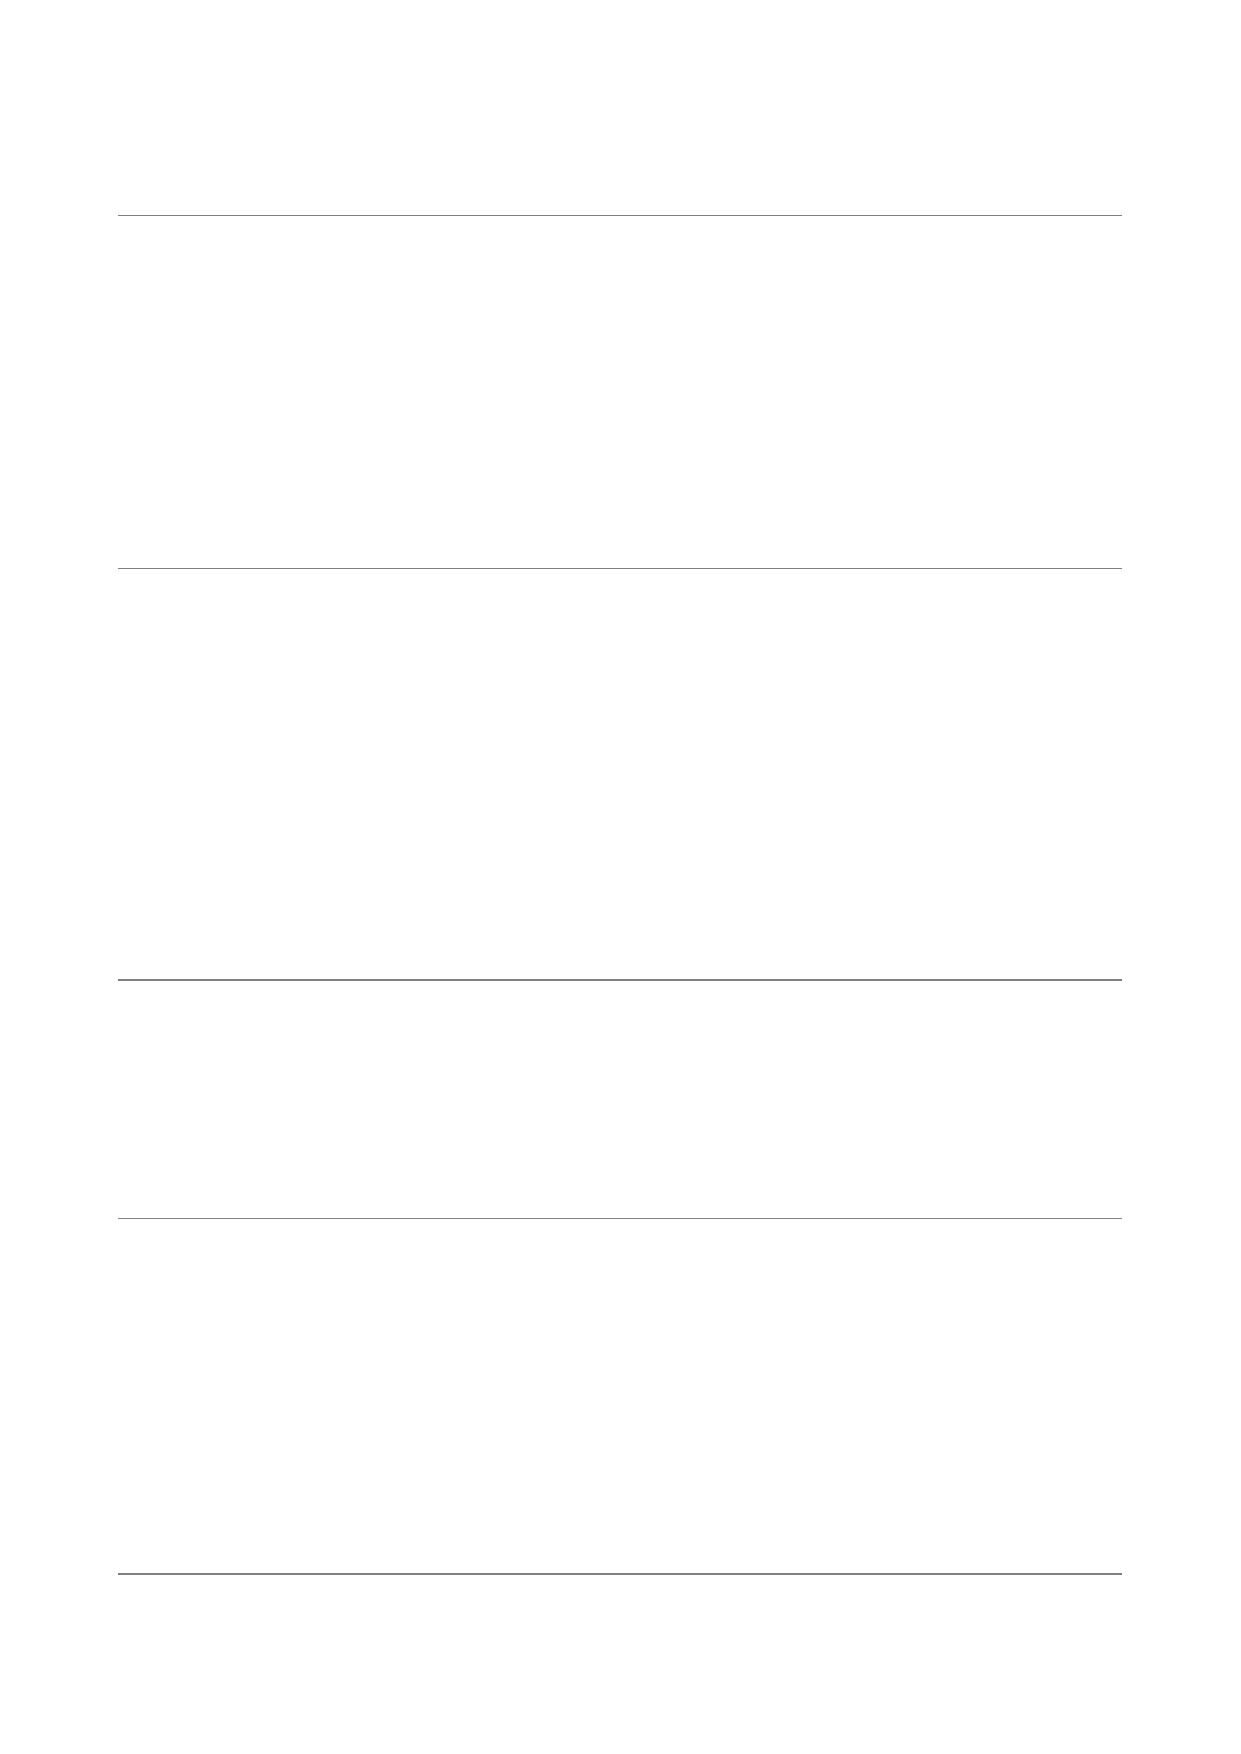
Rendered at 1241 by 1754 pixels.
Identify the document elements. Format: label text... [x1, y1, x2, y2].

table_header Термин [118, 322, 576, 356]
subtitle Пример 1 — чтение использует прототип: [118, 1339, 1122, 1373]
text Фраза «операция записи не использует прототип» — это важный момент в том, как работает наследование в JavaScript. Давай объясню пошагово, на простых примерах 👇 [118, 851, 1122, 946]
table_header Что значит [576, 322, 1122, 356]
text console.log(dog.eats); // true — свойство взято из прототипа [118, 1456, 1122, 1480]
text __proto__ — это просто старое "окошко", через которое можно посмотреть и поменять внутреннее свойство [[Prototype]]. Оно работает как геттер (чтение) и сеттер (запись), но сейчас его используют только для простоты или совместимости. [177, 645, 1063, 764]
text Когда ты читаешь свойство объекта (obj.prop), JavaScript действительно использует цепочку прототипов, чтобы его найти. Но когда ты записываешь свойство (obj.prop = ...), — прототип не используется! [118, 1086, 1122, 1184]
table_cell Геттер/сеттер для [[Prototype]], добавленный исторически [576, 391, 1122, 456]
text const dog = Object.create(animal); // dog.[[Prototype]] = animal [118, 1409, 1122, 1432]
text const animal = { eats: true }; [118, 1385, 1122, 1409]
subtitle 🔹 Кратко: [118, 266, 1122, 309]
subtitle 🔹 Суть идеи [118, 1030, 1122, 1073]
table_cell Современный способ установить прототип [576, 491, 1122, 553]
table_cell Современный способ получить прототип [576, 456, 1122, 491]
table_cell __proto__ [118, 391, 576, 456]
table_cell Object.getPrototypeOf(obj) [118, 456, 576, 491]
subtitle 🔹 Как это выглядит на практике [118, 1269, 1122, 1312]
table_cell [[Prototype]] [118, 356, 576, 391]
table_cell Object.setPrototypeOf(obj, proto) [118, 491, 576, 553]
text 💡 Итог простыми словами: [118, 597, 1122, 626]
table_cell Внутреннее скрытое свойство объекта [576, 356, 1122, 391]
text А __proto__ оставили для совместимости со старым кодом, поэтому и говорят, что это "исторически обусловленный" способ. [118, 118, 1122, 182]
text 📖 JS ищет eats в dog, не находит, идёт в animal и берёт оттуда. [118, 1509, 1122, 1540]
